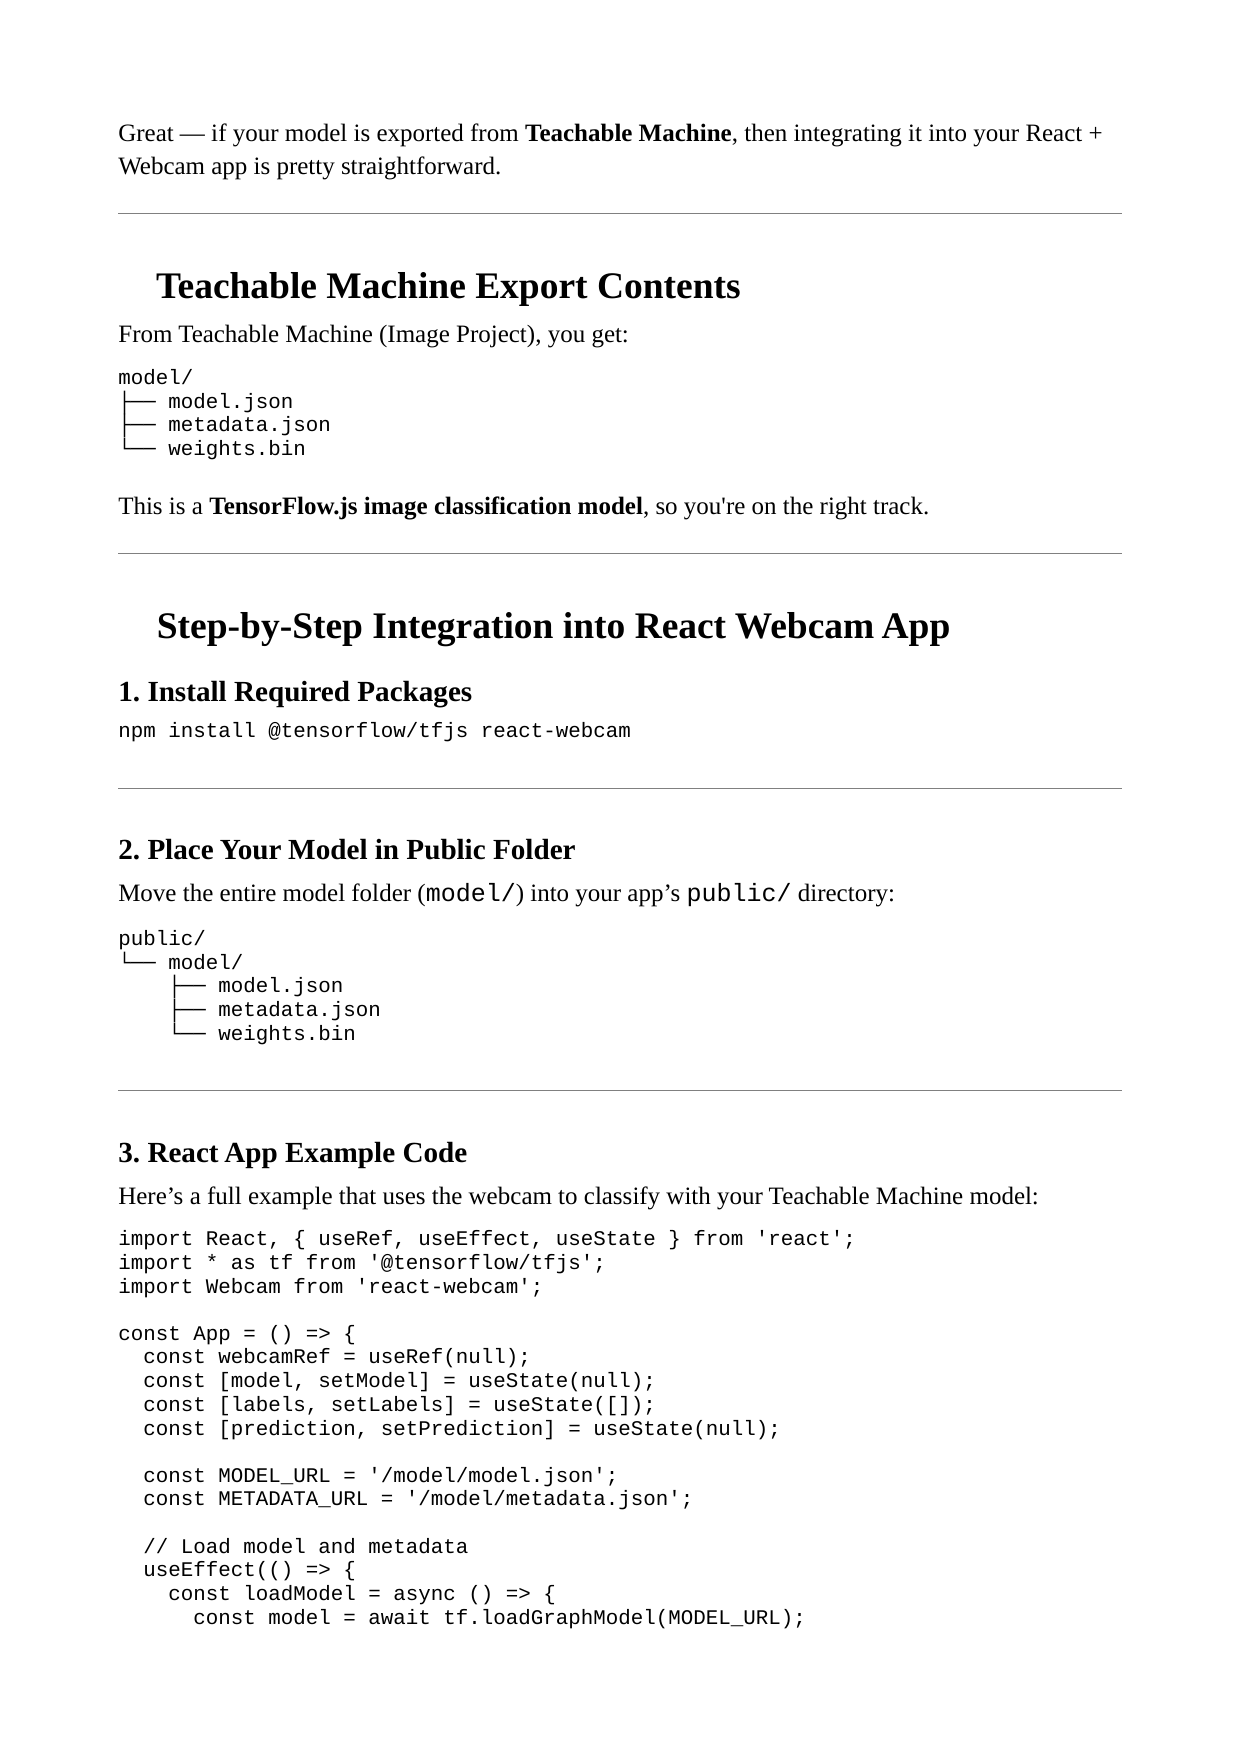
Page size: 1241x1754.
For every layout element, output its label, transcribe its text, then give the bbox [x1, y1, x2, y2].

subtitle 2. Place Your Model in Public Folder [118, 832, 1122, 866]
subtitle ✅ Teachable Machine Export Contents [118, 264, 1122, 307]
text const App = () => { [118, 1323, 1122, 1347]
text Great — if your model is exported from Teachable Machine, then integrating it into your React + Webcam app is pretty straightforward. [118, 118, 1122, 180]
text Here’s a full example that uses the webcam to classify with your Teachable Machine model: [118, 1181, 1122, 1209]
text From Teachable Machine (Image Project), you get: [118, 319, 1122, 348]
subtitle 3. React App Example Code [118, 1135, 1122, 1168]
text useEffect(() => { [118, 1559, 1122, 1583]
text const webcamRef = useRef(null); [118, 1347, 1122, 1370]
text import Webcam from 'react-webcam'; [118, 1276, 1122, 1299]
text model/ [118, 367, 1122, 391]
text const [model, setModel] = useState(null); [118, 1370, 1122, 1394]
text import React, { useRef, useEffect, useState } from 'react'; [118, 1228, 1122, 1252]
text ├── metadata.json [118, 999, 1122, 1023]
text // Load model and metadata [118, 1536, 1122, 1559]
text Move the entire model folder (model/) into your app’s public/ directory: [118, 878, 1122, 909]
text const MODEL_URL = '/model/model.json'; [118, 1465, 1122, 1488]
text const loadModel = async () => { [118, 1583, 1122, 1607]
text const model = await tf.loadGraphModel(MODEL_URL); [118, 1607, 1122, 1630]
text └── weights.bin [118, 1023, 1122, 1046]
text npm install @tensorflow/tfjs react-webcam [118, 720, 1122, 744]
text import * as tf from '@tensorflow/tfjs'; [118, 1252, 1122, 1276]
text └── model/ [118, 952, 1122, 975]
text ├── metadata.json [118, 414, 1122, 438]
subtitle 🔧 Step-by-Step Integration into React Webcam App [118, 604, 1122, 647]
text const METADATA_URL = '/model/metadata.json'; [118, 1488, 1122, 1512]
subtitle 1. Install Required Packages [118, 674, 1122, 708]
text const [labels, setLabels] = useState([]); [118, 1394, 1122, 1417]
text const [prediction, setPrediction] = useState(null); [118, 1417, 1122, 1441]
text └── weights.bin [118, 438, 1122, 462]
text ├── model.json [125, 391, 1122, 414]
text public/ [118, 928, 1122, 952]
text ├── model.json [118, 975, 1122, 999]
text This is a TensorFlow.js image classification model, so you're on the right track. [118, 491, 1122, 520]
